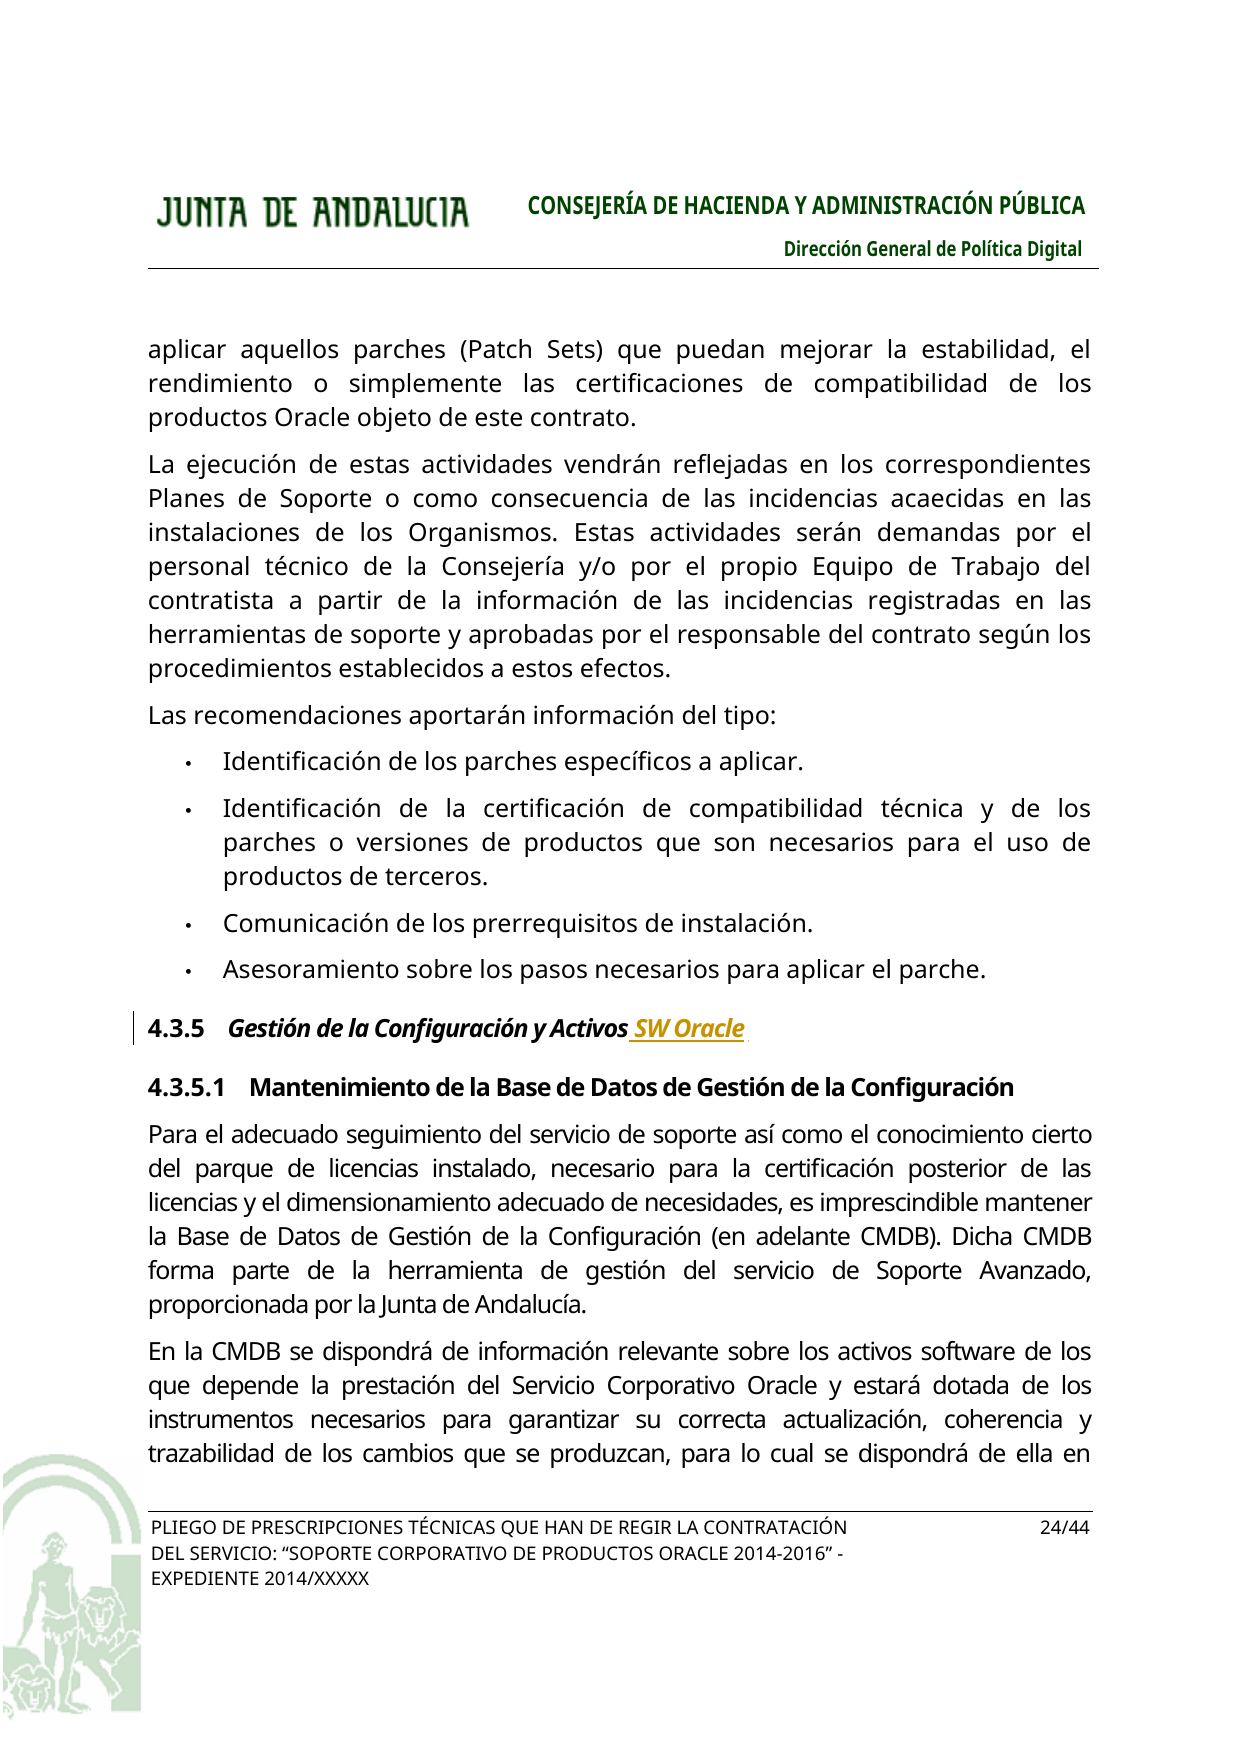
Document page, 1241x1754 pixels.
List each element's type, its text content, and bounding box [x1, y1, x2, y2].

list Identificación de la certificación de compatibilidad técnica y de los parches o versiones de productos que son necesarios para el uso de productos de terceros. [185, 791, 1093, 893]
text En la CMDB se dispondrá de información relevante sobre los activos software de los que depende la prestación del Servicio Corporativo Oracle y estará dotada de los instrumentos necesarios para garantizar su correcta actualización, coherencia y trazabilidad de los cambios que se produzcan, para lo cual se dispondrá de ella en [148, 1333, 1093, 1469]
list Asesoramiento sobre los pasos necesarios para aplicar el parche. [185, 952, 1093, 986]
list Identificación de los parches específicos a aplicar. [185, 744, 1093, 778]
text Para el adecuado seguimiento del servicio de soporte así como el conocimiento cierto del parque de licencias instalado, necesario para la certificación posterior de las licencias y el dimensionamiento adecuado de necesidades, es imprescindible mantener la Base de Datos de Gestión de la Configuración (en adelante CMDB). Dicha CMDB forma parte de la herramienta de gestión del servicio de Soporte Avanzado, proporcionada por la Junta de Andalucía. [148, 1116, 1093, 1321]
text Las recomendaciones aportarán información del tipo: [148, 697, 1093, 731]
text La ejecución de estas actividades vendrán reflejadas en los correspondientes Planes de Soporte o como consecuencia de las incidencias acaecidas en las instalaciones de los Organismos. Estas actividades serán demandas por el personal técnico de la Consejería y/o por el propio Equipo de Trabajo del contratista a partir de la información de las incidencias registradas en las herramientas de soporte y aprobadas por el responsable del contrato según los procedimientos establecidos a estos efectos. [148, 446, 1093, 685]
picture [2, 1454, 144, 1722]
text aplicar aquellos parches (Patch Sets) que puedan mejorar la estabilidad, el rendimiento o simplemente las certificaciones de compatibilidad de los productos Oracle objeto de este contrato. [148, 332, 1093, 434]
subtitle Mantenimiento de la Base de Datos de Gestión de la Configuración [148, 1070, 1093, 1104]
list Comunicación de los prerrequisitos de instalación. [185, 905, 1093, 939]
picture [156, 197, 471, 229]
subtitle Gestión de la Configuración y Activos SW Oracle [148, 1011, 1093, 1045]
